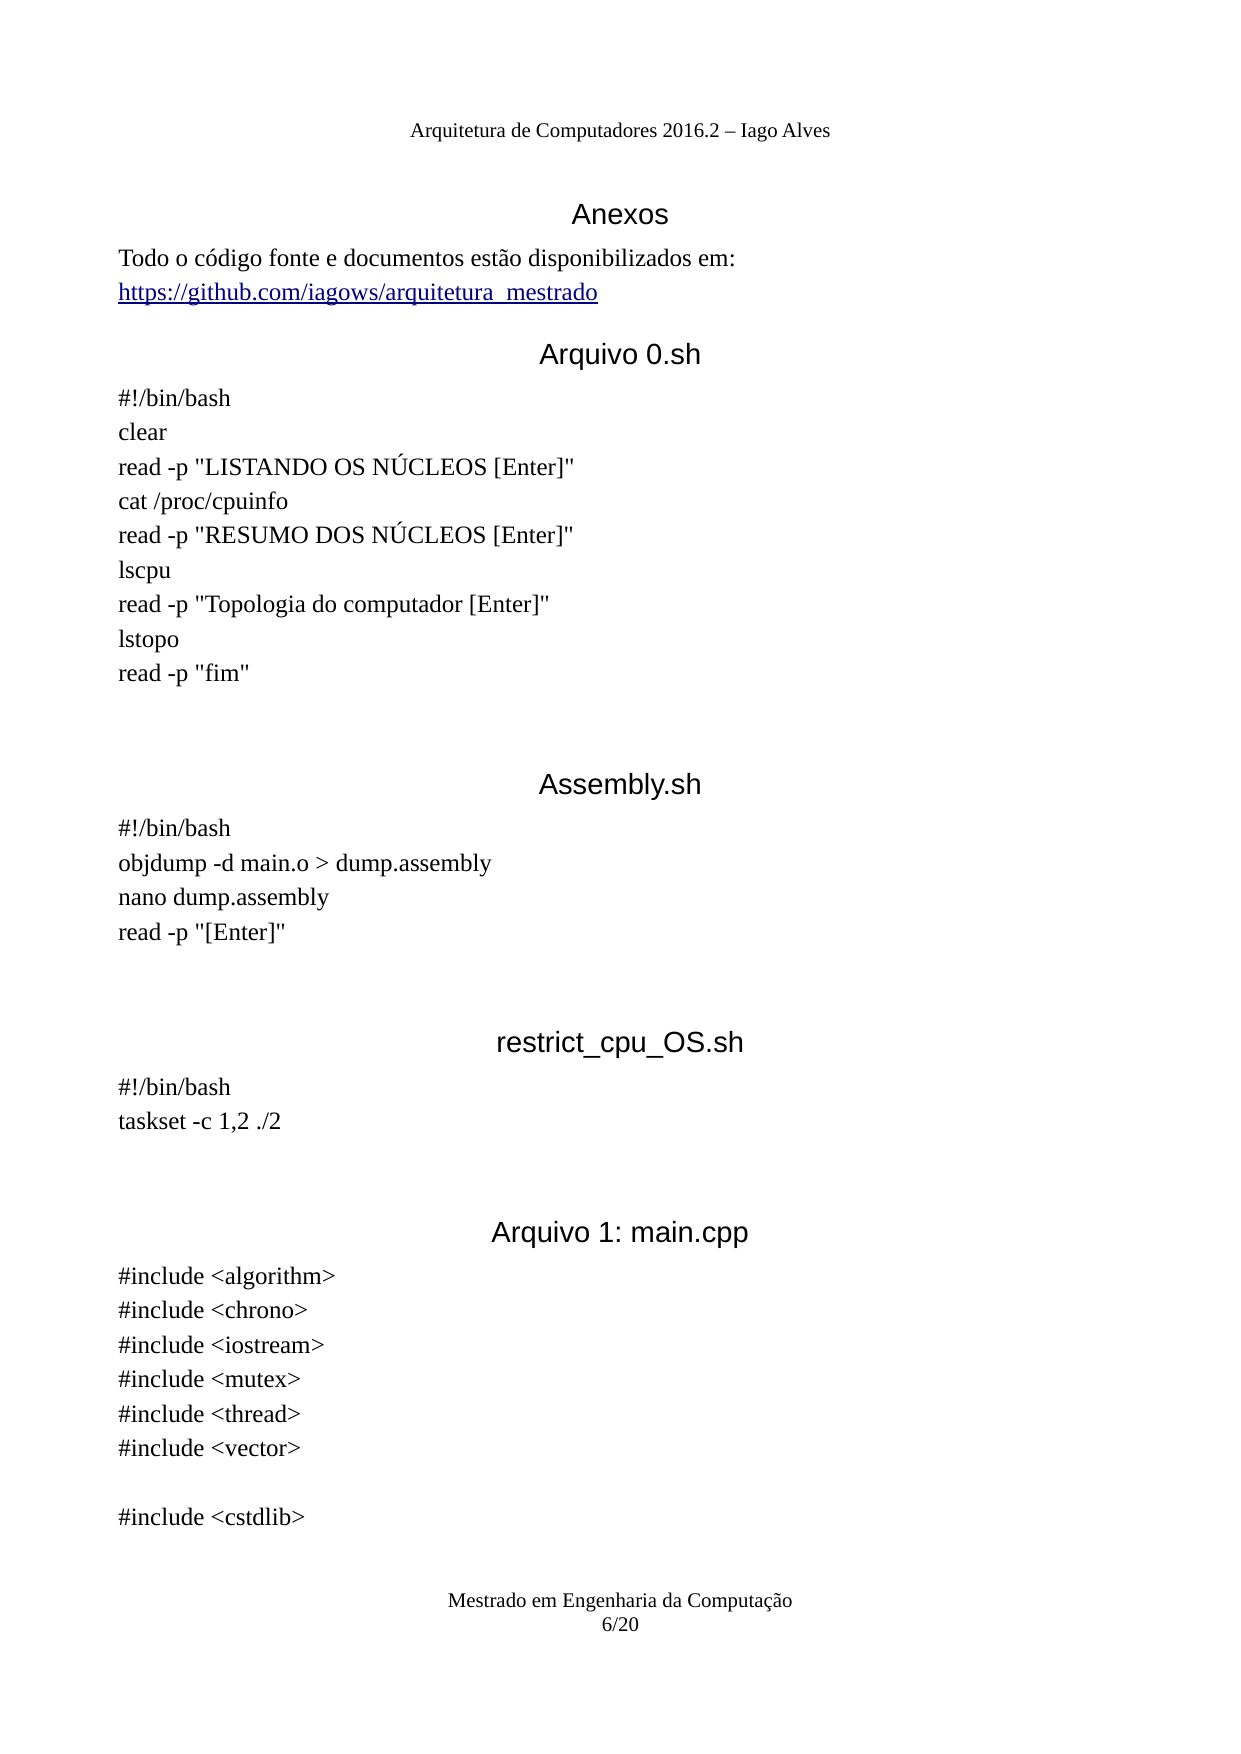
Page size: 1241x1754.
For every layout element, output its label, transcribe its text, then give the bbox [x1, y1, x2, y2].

subtitle restrict_cpu_OS.sh [118, 1026, 1122, 1059]
subtitle Anexos [118, 197, 1122, 230]
subtitle Assembly.sh [118, 767, 1122, 801]
text #!/bin/bash [118, 813, 1122, 842]
text clear [118, 417, 1122, 446]
text #include <thread> [118, 1399, 1122, 1427]
text #include <iostream> [118, 1330, 1122, 1358]
text read -p "LISTANDO OS NÚCLEOS [Enter]" [118, 452, 1122, 480]
subtitle Arquivo 0.sh [118, 337, 1122, 370]
text read -p "Topologia do computador [Enter]" [118, 589, 1122, 618]
text #include <chrono> [118, 1295, 1122, 1324]
text read -p "RESUMO DOS NÚCLEOS [Enter]" [118, 521, 1122, 549]
text #include <cstdlib> [118, 1502, 1122, 1531]
text read -p "fim" [118, 658, 1122, 687]
text #include <mutex> [118, 1364, 1122, 1393]
text #!/bin/bash [118, 383, 1122, 411]
text cat /proc/cpuinfo [118, 486, 1122, 515]
text #include <vector> [118, 1433, 1122, 1462]
text taskset -c 1,2 ./2 [118, 1106, 1122, 1135]
text lstopo [118, 624, 1122, 653]
text read -p "[Enter]" [118, 917, 1122, 946]
text #!/bin/bash [118, 1072, 1122, 1100]
subtitle Arquivo 1: main.cpp [118, 1215, 1122, 1248]
text objdump -d main.o > dump.assembly [118, 848, 1122, 877]
text Todo o código fonte e documentos estão disponibilizados em: https://github.com/iagows/arquitetura_mestrado [118, 243, 1122, 306]
text #include <algorithm> [118, 1261, 1122, 1289]
text nano dump.assembly [118, 882, 1122, 911]
text lscpu [118, 555, 1122, 584]
